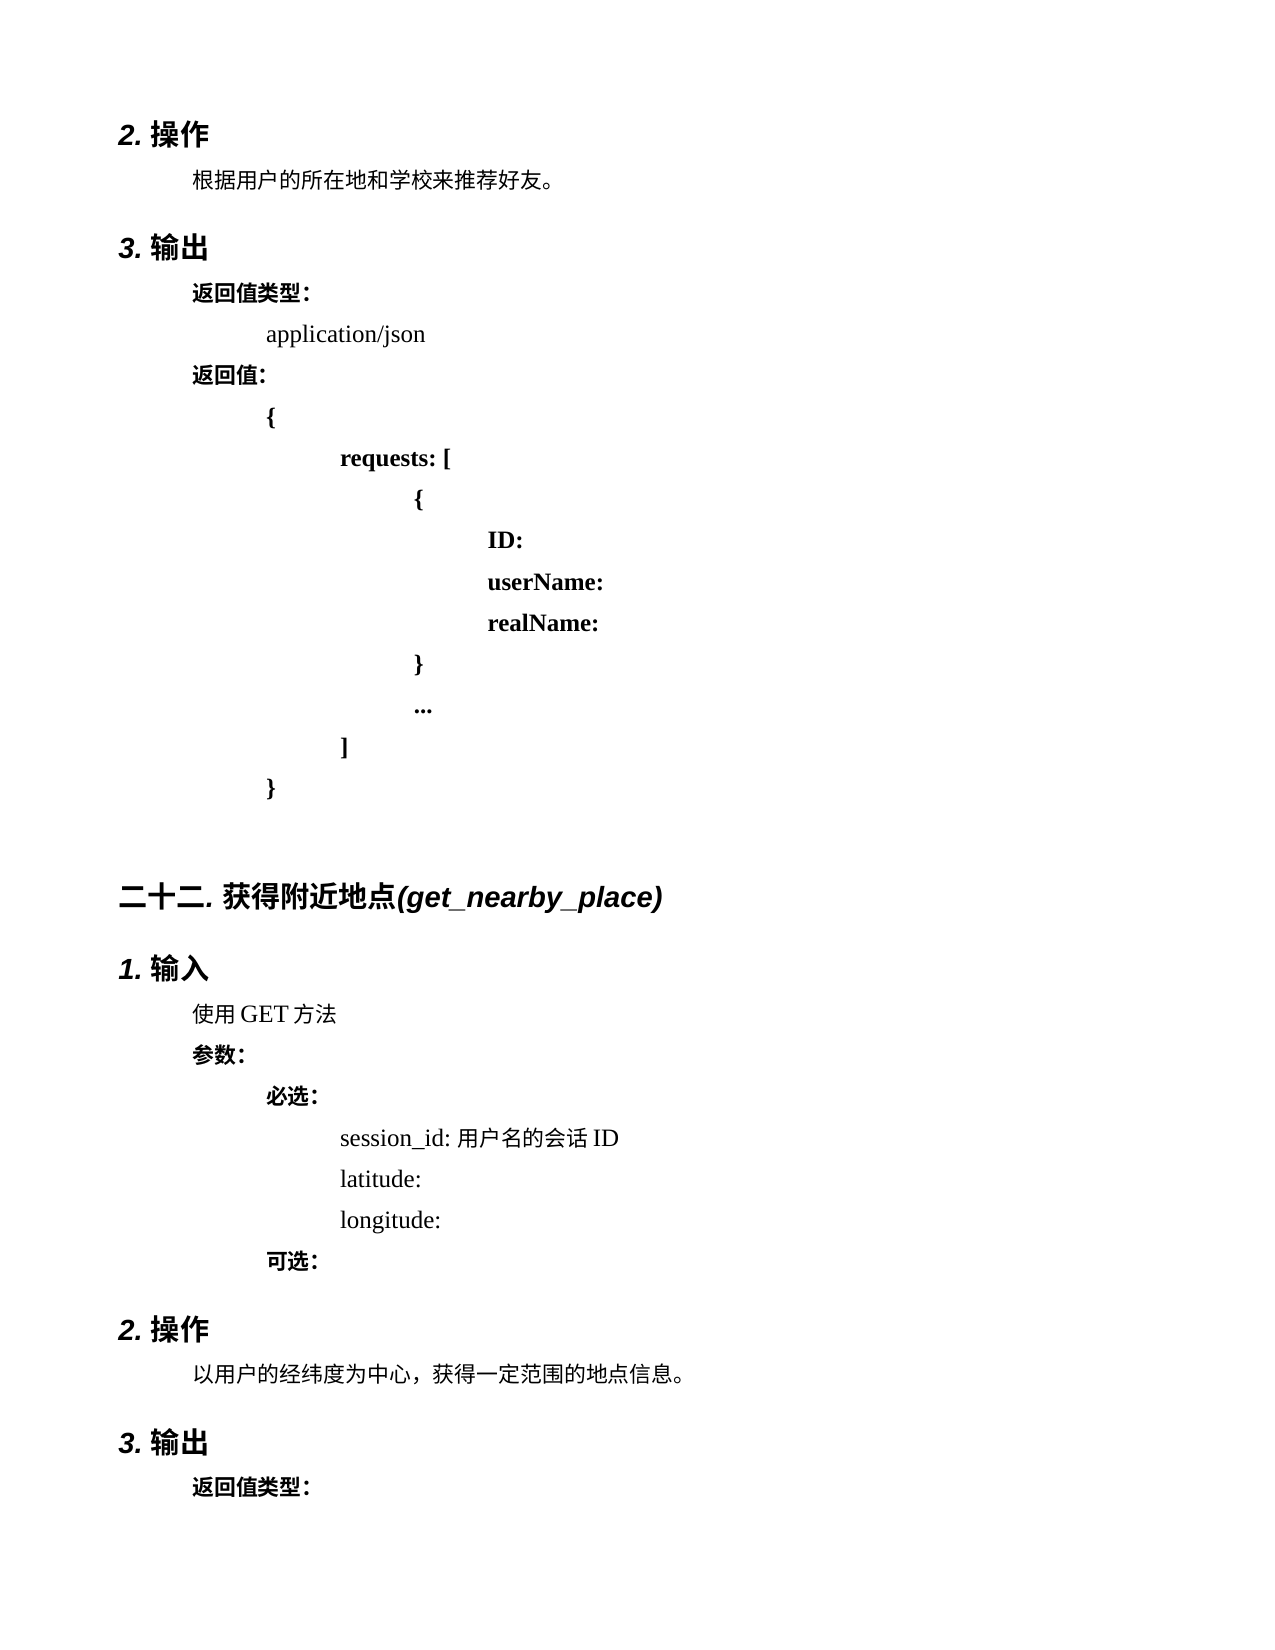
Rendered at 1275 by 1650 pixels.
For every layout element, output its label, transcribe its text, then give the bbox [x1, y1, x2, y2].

text latitude: [118, 1164, 1157, 1193]
subtitle 二十二. 获得附近地点(get_nearby_place) [118, 880, 1157, 915]
text 参数： [118, 1040, 1157, 1069]
text { [118, 402, 1157, 430]
subtitle 3. 输出 [118, 231, 1157, 265]
text 根据用户的所在地和学校来推荐好友。 [118, 165, 1157, 194]
text ID: [118, 525, 1157, 554]
text 使用GET方法 [118, 999, 1157, 1028]
text 必选： [118, 1081, 1157, 1110]
text 以用户的经纬度为中心，获得一定范围的地点信息。 [118, 1359, 1157, 1388]
text ... [118, 690, 1157, 719]
subtitle 1. 输入 [118, 952, 1157, 986]
text session_id: 用户名的会话ID [118, 1123, 1157, 1151]
text userName: [118, 567, 1157, 595]
text 返回值类型： [118, 278, 1157, 307]
text 返回值类型： [118, 1472, 1157, 1501]
subtitle 2. 操作 [118, 118, 1157, 152]
text } [118, 649, 1157, 678]
text 返回值： [118, 360, 1157, 389]
text 可选： [118, 1246, 1157, 1275]
text { [118, 484, 1157, 513]
subtitle 2. 操作 [118, 1313, 1157, 1347]
text application/json [118, 319, 1157, 348]
text longitude: [118, 1205, 1157, 1234]
text ] [118, 732, 1157, 760]
text } [118, 773, 1157, 802]
text requests: [ [118, 443, 1157, 472]
text realName: [118, 608, 1157, 637]
subtitle 3. 输出 [118, 1426, 1157, 1460]
